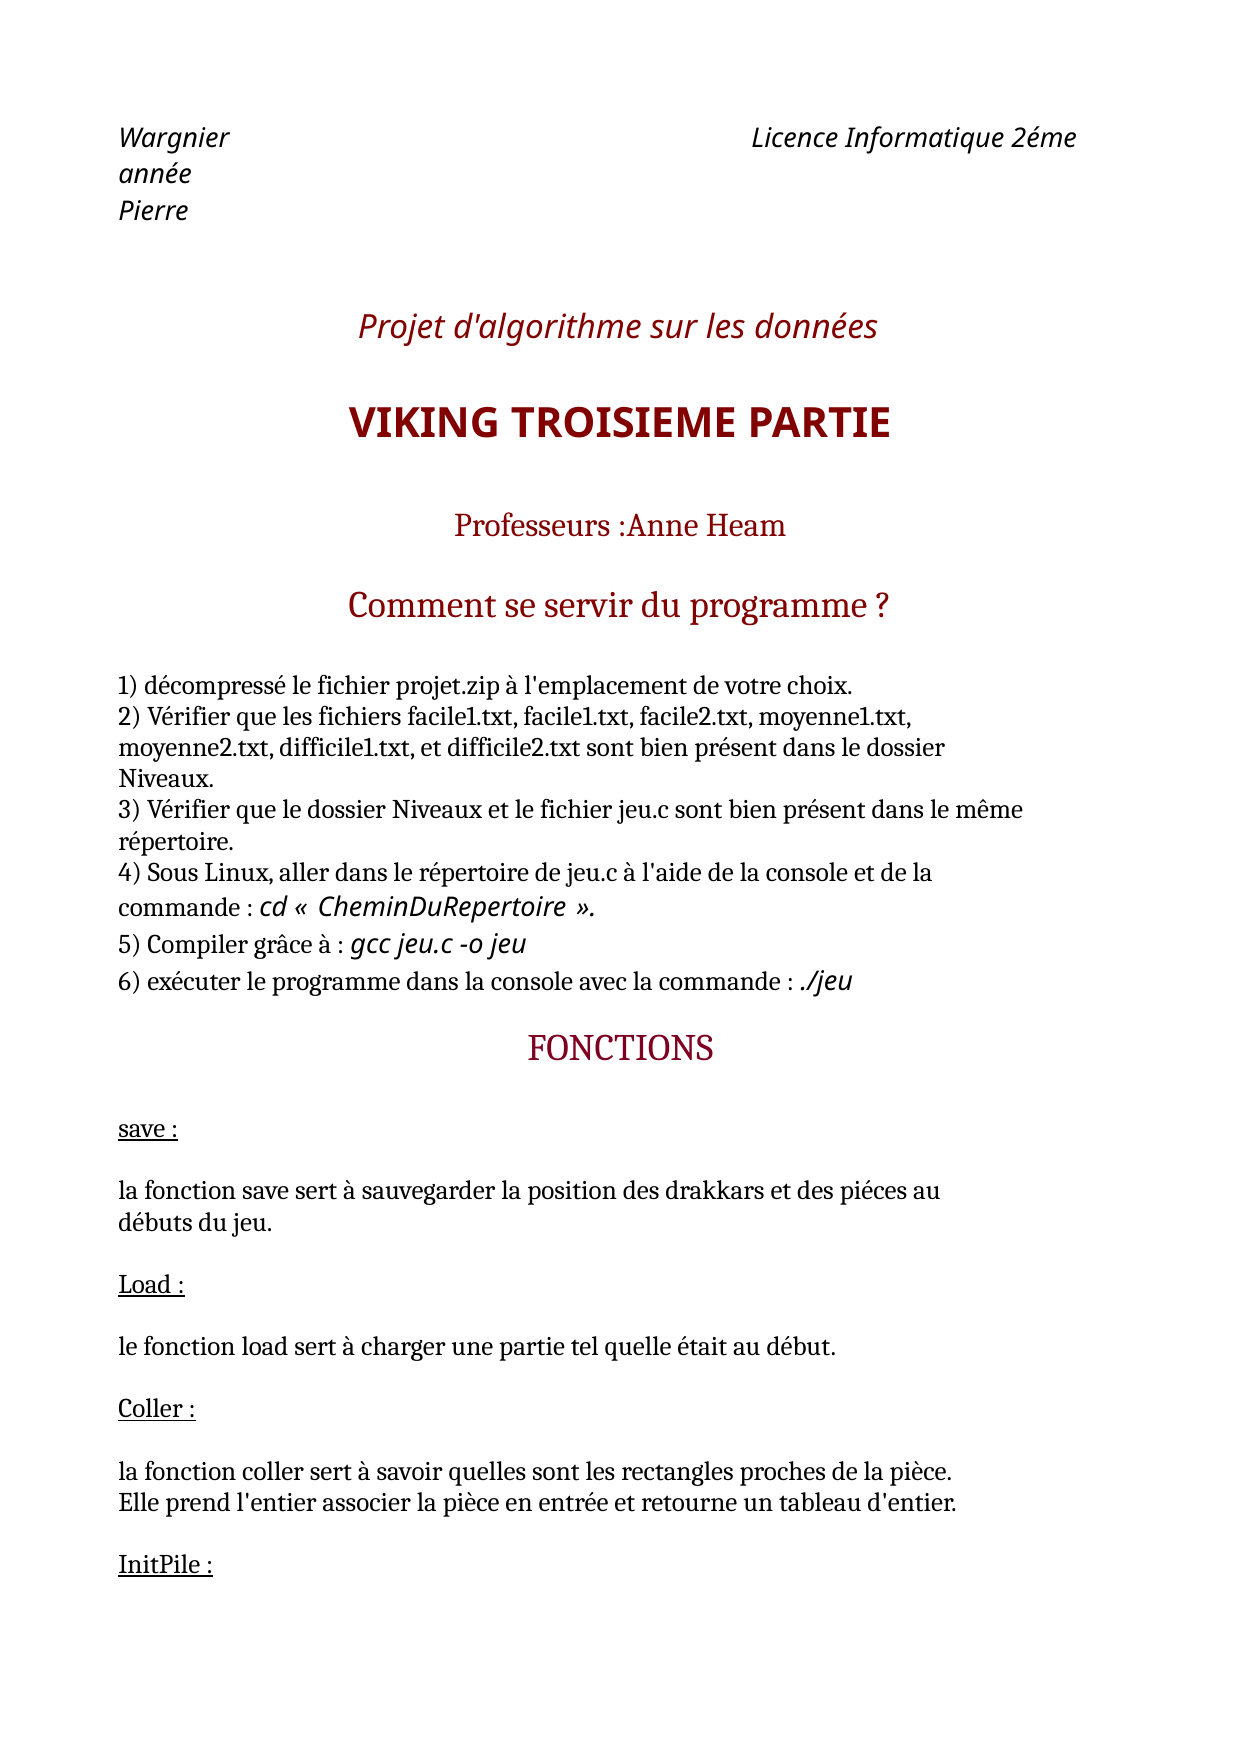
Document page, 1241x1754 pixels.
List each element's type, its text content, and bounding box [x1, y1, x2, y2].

text Professeurs :Anne Heam [118, 507, 1122, 545]
text 6) exécuter le programme dans la console avec la commande : ./jeu [118, 962, 1122, 998]
text Elle prend l'entier associer la pièce en entrée et retourne un tableau d'entier. [118, 1487, 1122, 1518]
text la fonction coller sert à savoir quelles sont les rectangles proches de la pièce. [118, 1456, 1122, 1487]
text le fonction load sert à charger une partie tel quelle était au début. [118, 1331, 1122, 1362]
text FONCTIONS [118, 1027, 1122, 1070]
text Load : [118, 1269, 1122, 1300]
text commande : cd « CheminDuRepertoire ». [118, 888, 1122, 925]
text Niveaux. [118, 763, 1122, 794]
text Coller : [118, 1393, 1122, 1424]
text 3) Vérifier que le dossier Niveaux et le fichier jeu.c sont bien présent dans le même [118, 794, 1122, 826]
text débuts du jeu. [118, 1207, 1122, 1238]
text InitPile : [118, 1549, 1122, 1580]
text 1) décompressé le fichier projet.zip à l'emplacement de votre choix. [118, 670, 1122, 701]
text 2) Vérifier que les fichiers facile1.txt, facile1.txt, facile2.txt, moyenne1.txt, [118, 701, 1122, 732]
text moyenne2.txt, difficile1.txt, et difficile2.txt sont bien présent dans le dossier [118, 732, 1122, 763]
text VIKING TROISIEME PARTIE [118, 393, 1122, 450]
text Wargnier Licence Informatique 2éme année [118, 118, 1122, 192]
text la fonction save sert à sauvegarder la position des drakkars et des piéces au [118, 1175, 1122, 1207]
text répertoire. [118, 826, 1122, 857]
text 4) Sous Linux, aller dans le répertoire de jeu.c à l'aide de la console et de la [118, 857, 1122, 888]
text Projet d'algorithme sur les données [118, 302, 1122, 348]
text Comment se servir du programme ? [118, 583, 1122, 627]
text 5) Compiler grâce à : gcc jeu.c -o jeu [118, 925, 1122, 962]
text Pierre [118, 192, 1122, 229]
text save : [118, 1113, 1122, 1144]
